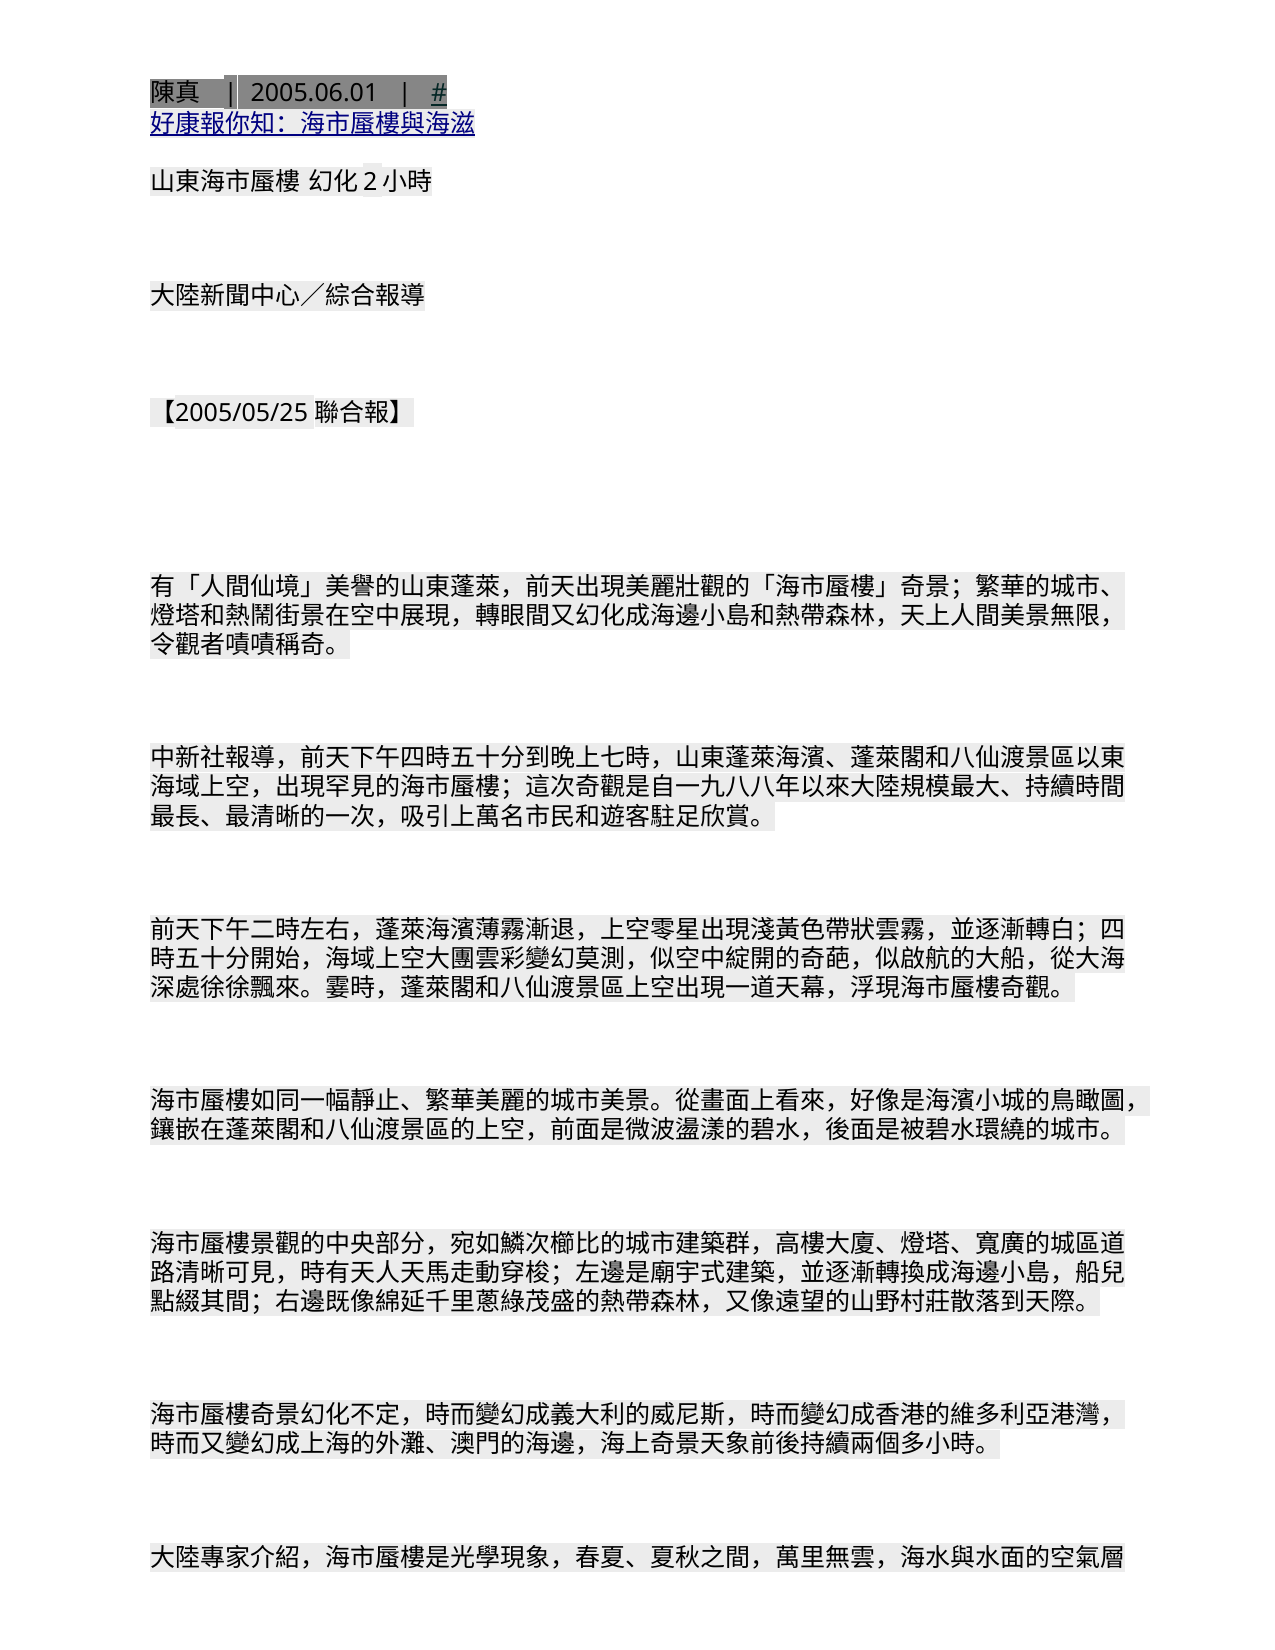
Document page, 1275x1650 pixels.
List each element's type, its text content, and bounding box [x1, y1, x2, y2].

text 前天下午二時左右，蓬萊海濱薄霧漸退，上空零星出現淺黃色帶狀雲霧，並逐漸轉白；四時五十分開始，海域上空大團雲彩變幻莫測，似空中綻開的奇葩，似啟航的大船，從大海深處徐徐飄來。霎時，蓬萊閣和八仙渡景區上空出現一道天幕，浮現海市蜃樓奇觀。 [150, 915, 1125, 1002]
text 陳真 | 2005.06.01 | # [150, 75, 1125, 109]
text 海市蜃樓景觀的中央部分，宛如鱗次櫛比的城市建築群，高樓大廈、燈塔、寬廣的城區道路清晰可見，時有天人天馬走動穿梭；左邊是廟宇式建築，並逐漸轉換成海邊小島，船兒點綴其間；右邊既像綿延千里蔥綠茂盛的熱帶森林，又像遠望的山野村莊散落到天際。 [150, 1229, 1125, 1316]
text 好康報你知：海市蜃樓與海滋 [150, 109, 1125, 138]
text 山東海市蜃樓 幻化2小時 [150, 163, 1125, 197]
text 海市蜃樓如同一幅靜止、繁華美麗的城市美景。從畫面上看來，好像是海濱小城的鳥瞰圖，鑲嵌在蓬萊閣和八仙渡景區的上空，前面是微波盪漾的碧水，後面是被碧水環繞的城市。 [150, 1086, 1125, 1145]
text 有「人間仙境」美譽的山東蓬萊，前天出現美麗壯觀的「海市蜃樓」奇景；繁華的城市、燈塔和熱鬧街景在空中展現，轉眼間又幻化成海邊小島和熱帶森林，天上人間美景無限，令觀者嘖嘖稱奇。 [150, 572, 1125, 659]
text 大陸新聞中心／綜合報導 [150, 281, 1125, 311]
text 【2005/05/25 聯合報】 [150, 394, 1125, 429]
text 大陸專家介紹，海市蜃樓是光學現象，春夏、夏秋之間，萬里無雲，海水與水面的空氣層 [150, 1543, 1125, 1572]
text 海市蜃樓奇景幻化不定，時而變幻成義大利的威尼斯，時而變幻成香港的維多利亞港灣，時而又變幻成上海的外灘、澳門的海邊，海上奇景天象前後持續兩個多小時。 [150, 1400, 1125, 1459]
text 中新社報導，前天下午四時五十分到晚上七時，山東蓬萊海濱、蓬萊閣和八仙渡景區以東海域上空，出現罕見的海市蜃樓；這次奇觀是自一九八八年以來大陸規模最大、持續時間最長、最清晰的一次，吸引上萬名市民和遊客駐足欣賞。 [150, 743, 1125, 831]
